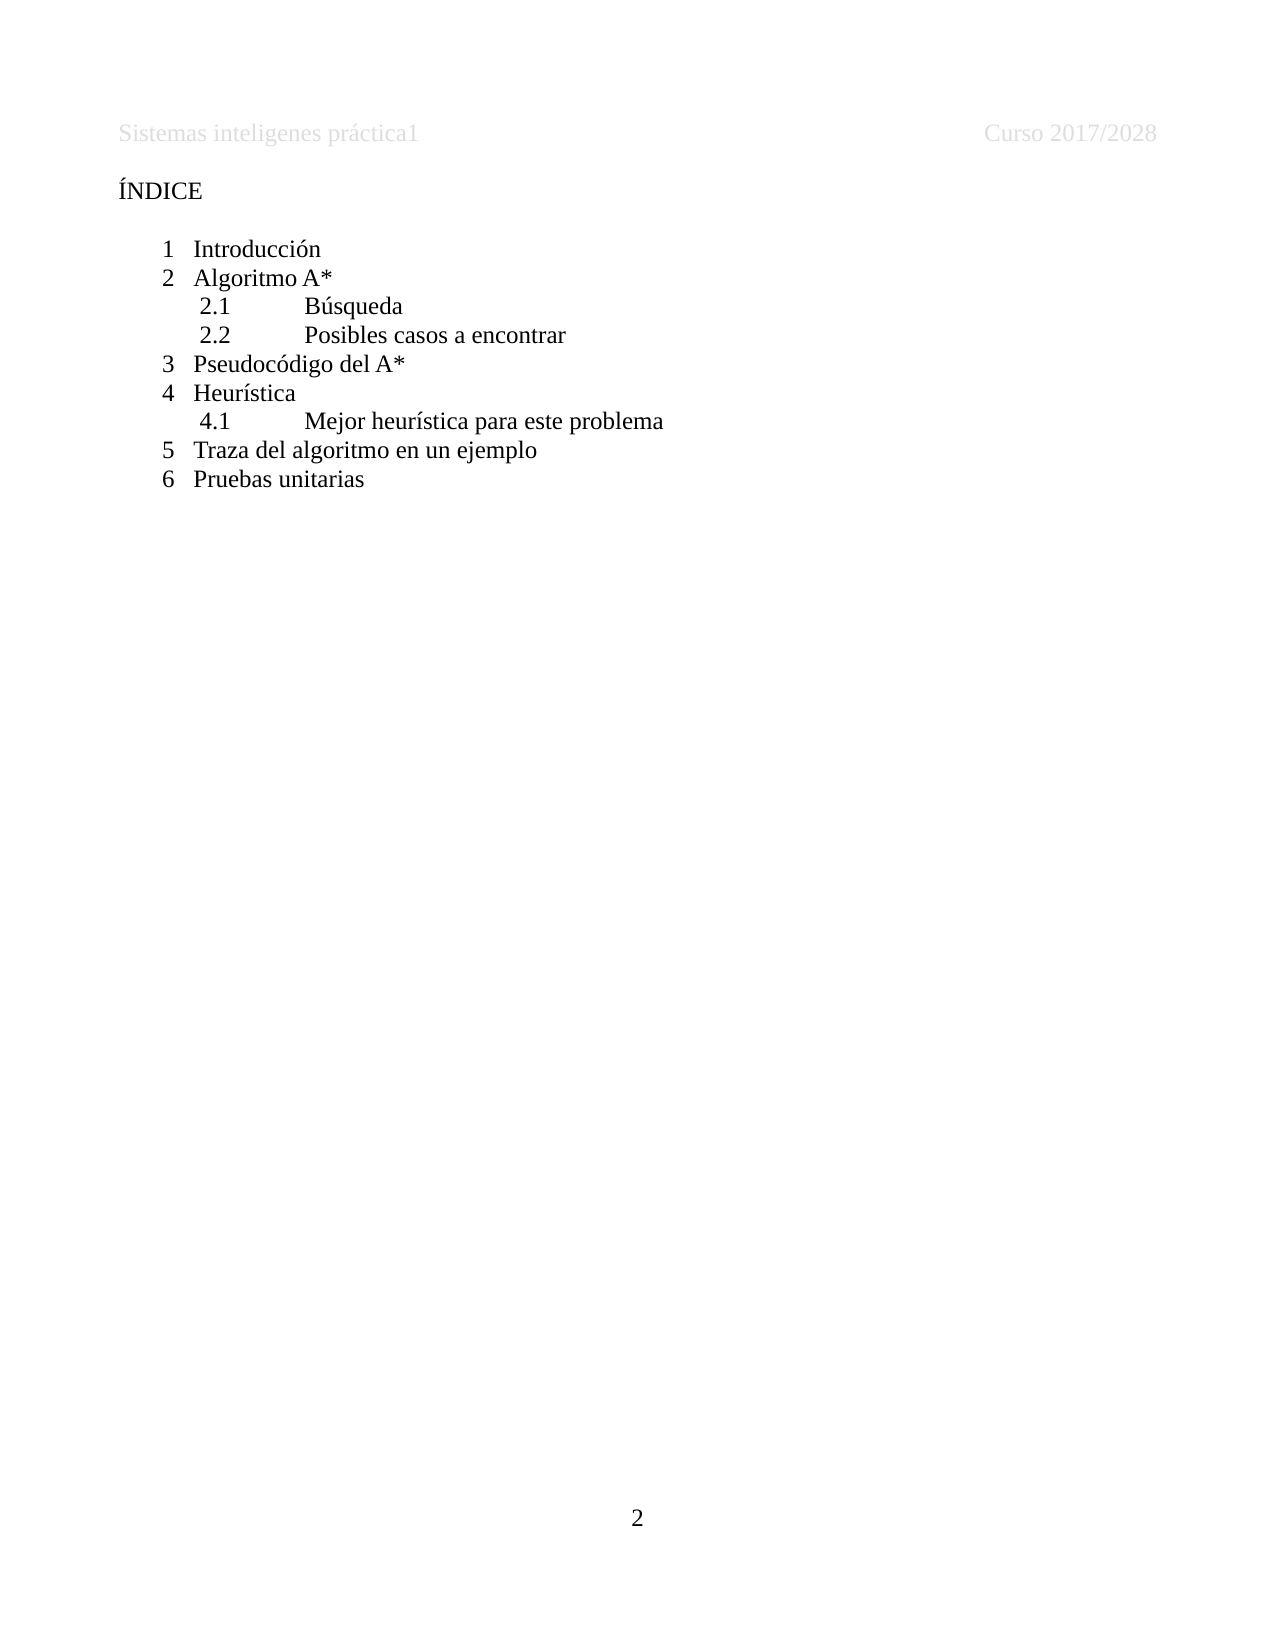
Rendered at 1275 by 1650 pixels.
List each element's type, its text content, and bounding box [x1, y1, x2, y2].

list Mejor heurística para este problema [193, 406, 1157, 435]
list Posibles casos a encontrar [193, 320, 1157, 349]
list Pruebas unitarias [156, 464, 1157, 493]
list Pseudocódigo del A* [156, 349, 1157, 378]
text ÍNDICE [118, 176, 1157, 205]
list Introducción [156, 234, 1157, 263]
list Algoritmo A* [156, 263, 1157, 291]
list Búsqueda [193, 291, 1157, 320]
list Heurística [156, 378, 1157, 406]
list Traza del algoritmo en un ejemplo [156, 435, 1157, 464]
